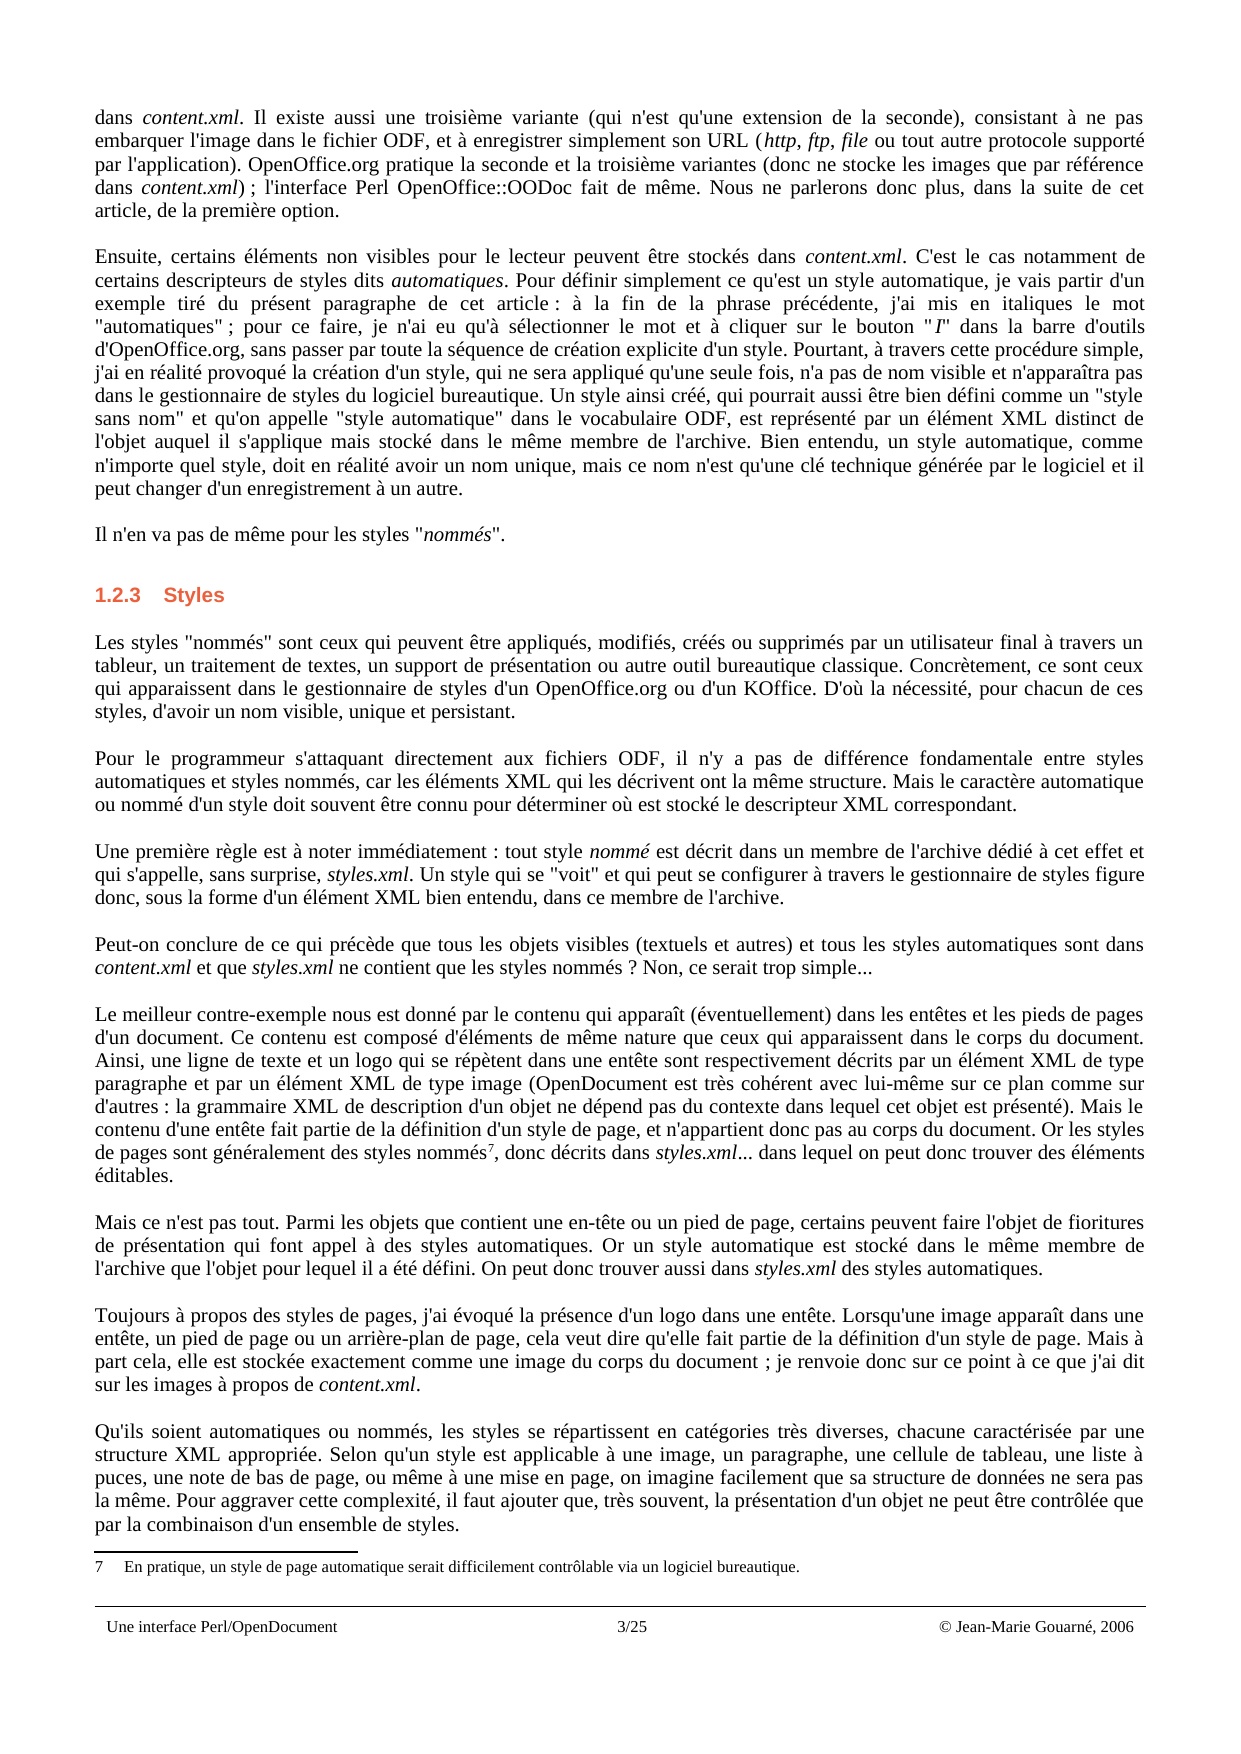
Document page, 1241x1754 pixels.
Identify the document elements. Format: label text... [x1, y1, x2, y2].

text Peut-on conclure de ce qui précède que tous les objets visibles (textuels et autres) et tous les styles automatiques sont dans content.xml et que styles.xml ne contient que les styles nommés ? Non, ce serait trop simple... [94, 933, 1146, 979]
text Mais ce n'est pas tout. Parmi les objets que contient une en-tête ou un pied de page, certains peuvent faire l'objet de fioritures de présentation qui font appel à des styles automatiques. Or un style automatique est stocké dans le même membre de l'archive que l'objet pour lequel il a été défini. On peut donc trouver aussi dans styles.xml des styles automatiques. [94, 1211, 1146, 1280]
text dans content.xml. Il existe aussi une troisième variante (qui n'est qu'une extension de la seconde), consistant à ne pas embarquer l'image dans le fichier ODF, et à enregistrer simplement son URL (http, ftp, file ou tout autre protocole supporté par l'application). OpenOffice.org pratique la seconde et la troisième variantes (donc ne stocke les images que par référence dans content.xml) ; l'interface Perl OpenOffice::OODoc fait de même. Nous ne parlerons donc plus, dans la suite de cet article, de la première option. [94, 106, 1146, 222]
text Pour le programmeur s'attaquant directement aux fichiers ODF, il n'y a pas de différence fondamentale entre styles automatiques et styles nommés, car les éléments XML qui les décrivent ont la même structure. Mais le caractère automatique ou nommé d'un style doit souvent être connu pour déterminer où est stocké le descripteur XML correspondant. [94, 747, 1146, 816]
text Toujours à propos des styles de pages, j'ai évoqué la présence d'un logo dans une entête. Lorsqu'une image apparaît dans une entête, un pied de page ou un arrière-plan de page, cela veut dire qu'elle fait partie de la définition d'un style de page. Mais à part cela, elle est stockée exactement comme une image du corps du document ; je renvoie donc sur ce point à ce que j'ai dit sur les images à propos de content.xml. [94, 1304, 1146, 1396]
text En pratique, un style de page automatique serait difficilement contrôlable via un logiciel bureautique. [94, 1558, 1146, 1576]
text Une première règle est à noter immédiatement : tout style nommé est décrit dans un membre de l'archive dédié à cet effet et qui s'appelle, sans surprise, styles.xml. Un style qui se "voit" et qui peut se configurer à travers le gestionnaire de styles figure donc, sous la forme d'un élément XML bien entendu, dans ce membre de l'archive. [94, 840, 1146, 909]
text Le meilleur contre-exemple nous est donné par le contenu qui apparaît (éventuellement) dans les entêtes et les pieds de pages d'un document. Ce contenu est composé d'éléments de même nature que ceux qui apparaissent dans le corps du document. Ainsi, une ligne de texte et un logo qui se répètent dans une entête sont respectivement décrits par un élément XML de type paragraphe et par un élément XML de type image (OpenDocument est très cohérent avec lui-même sur ce plan comme sur d'autres : la grammaire XML de description d'un objet ne dépend pas du contexte dans lequel cet objet est présenté). Mais le contenu d'une entête fait partie de la définition d'un style de page, et n'appartient donc pas au corps du document. Or les styles de pages sont généralement des styles nommés, donc décrits dans styles.xml... dans lequel on peut donc trouver des éléments éditables. [94, 1002, 1146, 1187]
text Les styles "nommés" sont ceux qui peuvent être appliqués, modifiés, créés ou supprimés par un utilisateur final à travers un tableur, un traitement de textes, un support de présentation ou autre outil bureautique classique. Concrètement, ce sont ceux qui apparaissent dans le gestionnaire de styles d'un OpenOffice.org ou d'un KOffice. D'où la nécessité, pour chacun de ces styles, d'avoir un nom visible, unique et persistant. [94, 631, 1146, 723]
text Qu'ils soient automatiques ou nommés, les styles se répartissent en catégories très diverses, chacune caractérisée par une structure XML appropriée. Selon qu'un style est applicable à une image, un paragraphe, une cellule de tableau, une liste à puces, une note de bas de page, ou même à une mise en page, on imagine facilement que sa structure de données ne sera pas la même. Pour aggraver cette complexité, il faut ajouter que, très souvent, la présentation d'un objet ne peut être contrôlée que par la combinaison d'un ensemble de styles. [94, 1420, 1146, 1536]
subtitle Styles [94, 583, 1146, 606]
text Ensuite, certains éléments non visibles pour le lecteur peuvent être stockés dans content.xml. C'est le cas notamment de certains descripteurs de styles dits automatiques. Pour définir simplement ce qu'est un style automatique, je vais partir d'un exemple tiré du présent paragraphe de cet article : à la fin de la phrase précédente, j'ai mis en italiques le mot "automatiques" ; pour ce faire, je n'ai eu qu'à sélectionner le mot et à cliquer sur le bouton "I" dans la barre d'outils d'OpenOffice.org, sans passer par toute la séquence de création explicite d'un style. Pourtant, à travers cette procédure simple, j'ai en réalité provoqué la création d'un style, qui ne sera appliqué qu'une seule fois, n'a pas de nom visible et n'apparaîtra pas dans le gestionnaire de styles du logiciel bureautique. Un style ainsi créé, qui pourrait aussi être bien défini comme un "style sans nom" et qu'on appelle "style automatique" dans le vocabulaire ODF, est représenté par un élément XML distinct de l'objet auquel il s'applique mais stocké dans le même membre de l'archive. Bien entendu, un style automatique, comme n'importe quel style, doit en réalité avoir un nom unique, mais ce nom n'est qu'une clé technique générée par le logiciel et il peut changer d'un enregistrement à un autre. [94, 245, 1146, 500]
text Il n'en va pas de même pour les styles "nommés". [94, 523, 1146, 546]
